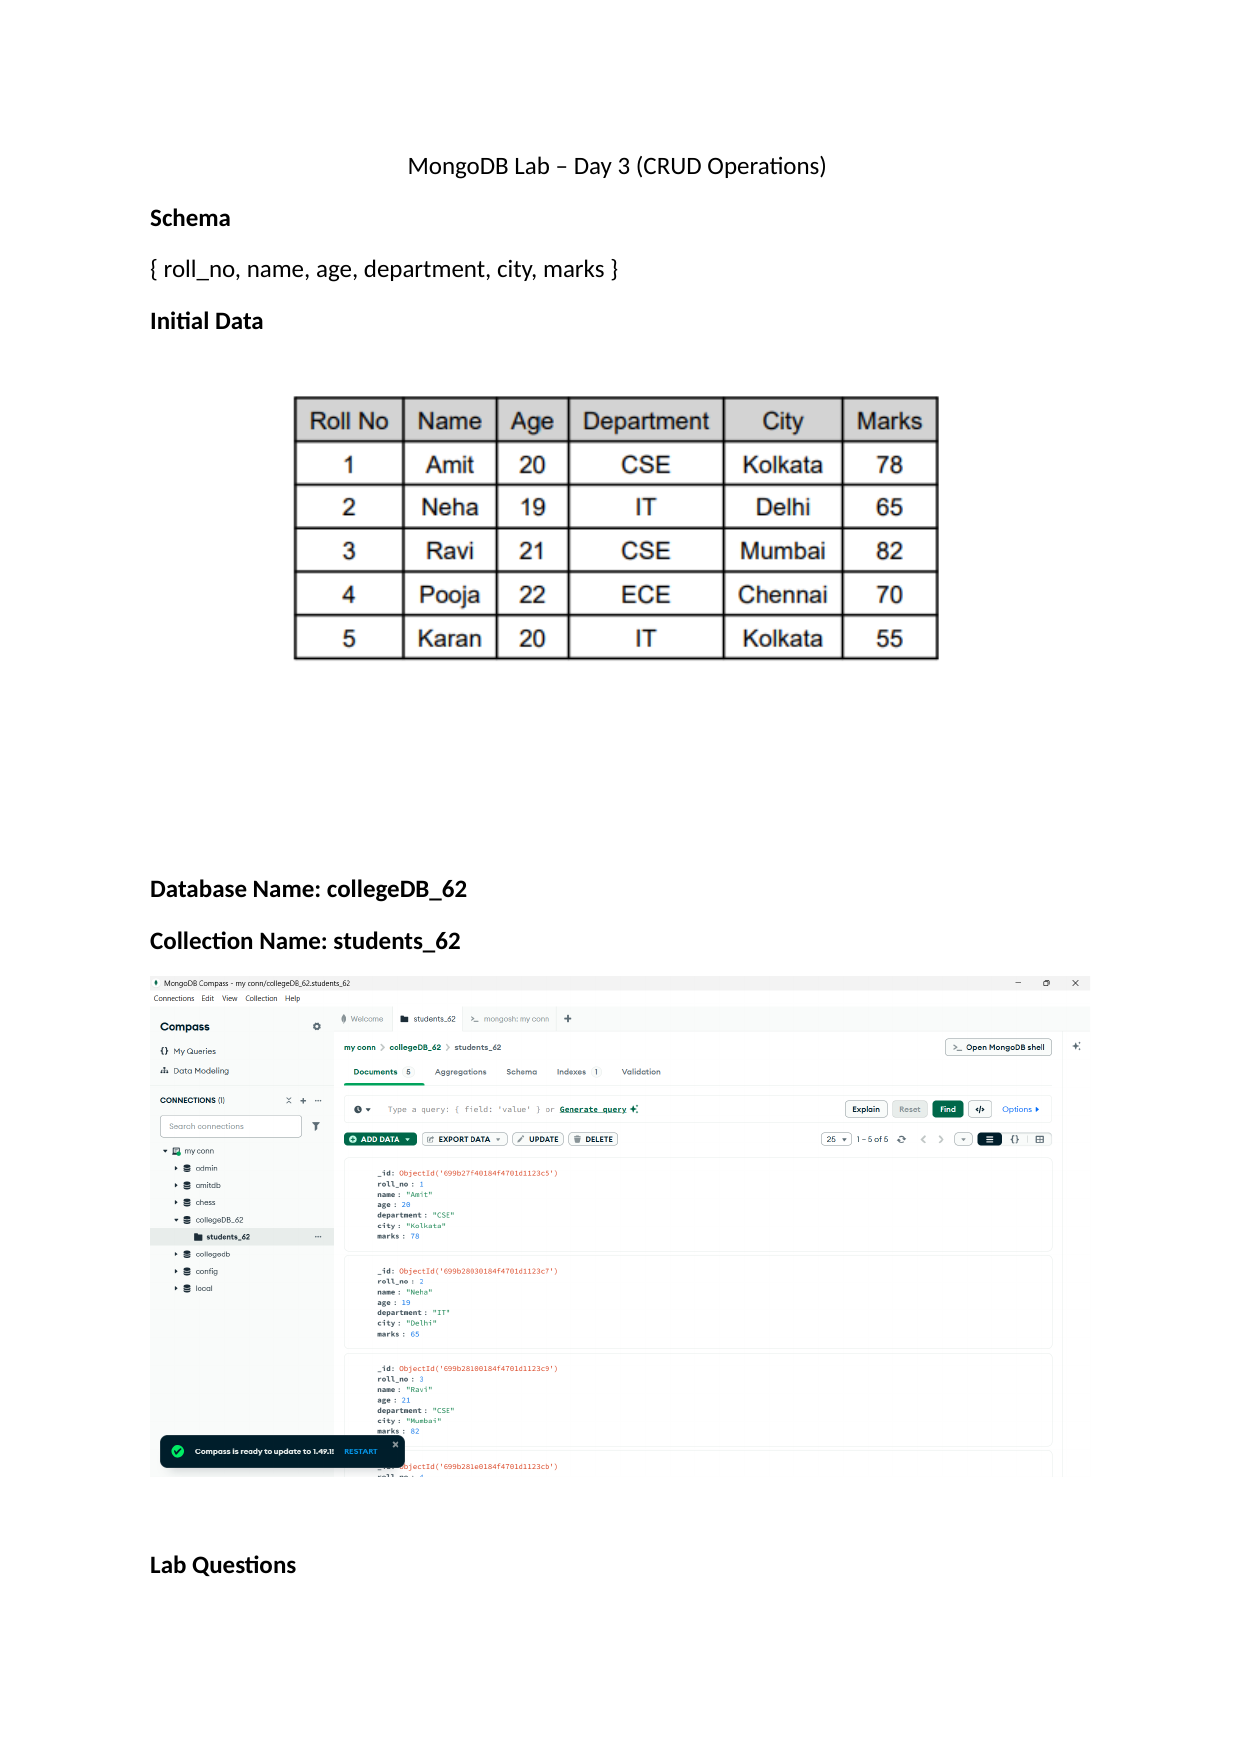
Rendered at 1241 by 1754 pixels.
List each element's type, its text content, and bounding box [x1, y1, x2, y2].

text Initial Data [150, 305, 1090, 336]
text Database Name: collegeDB_62 [150, 873, 1090, 904]
text { roll_no, name, age, department, city, marks } [150, 253, 1090, 284]
text Collection Name: students_62 [150, 925, 1090, 956]
text Schema [150, 202, 1090, 232]
text Lab Questions [150, 1549, 1090, 1579]
text MongoDB Lab – Day 3 (CRUD Operations) [150, 150, 1090, 181]
